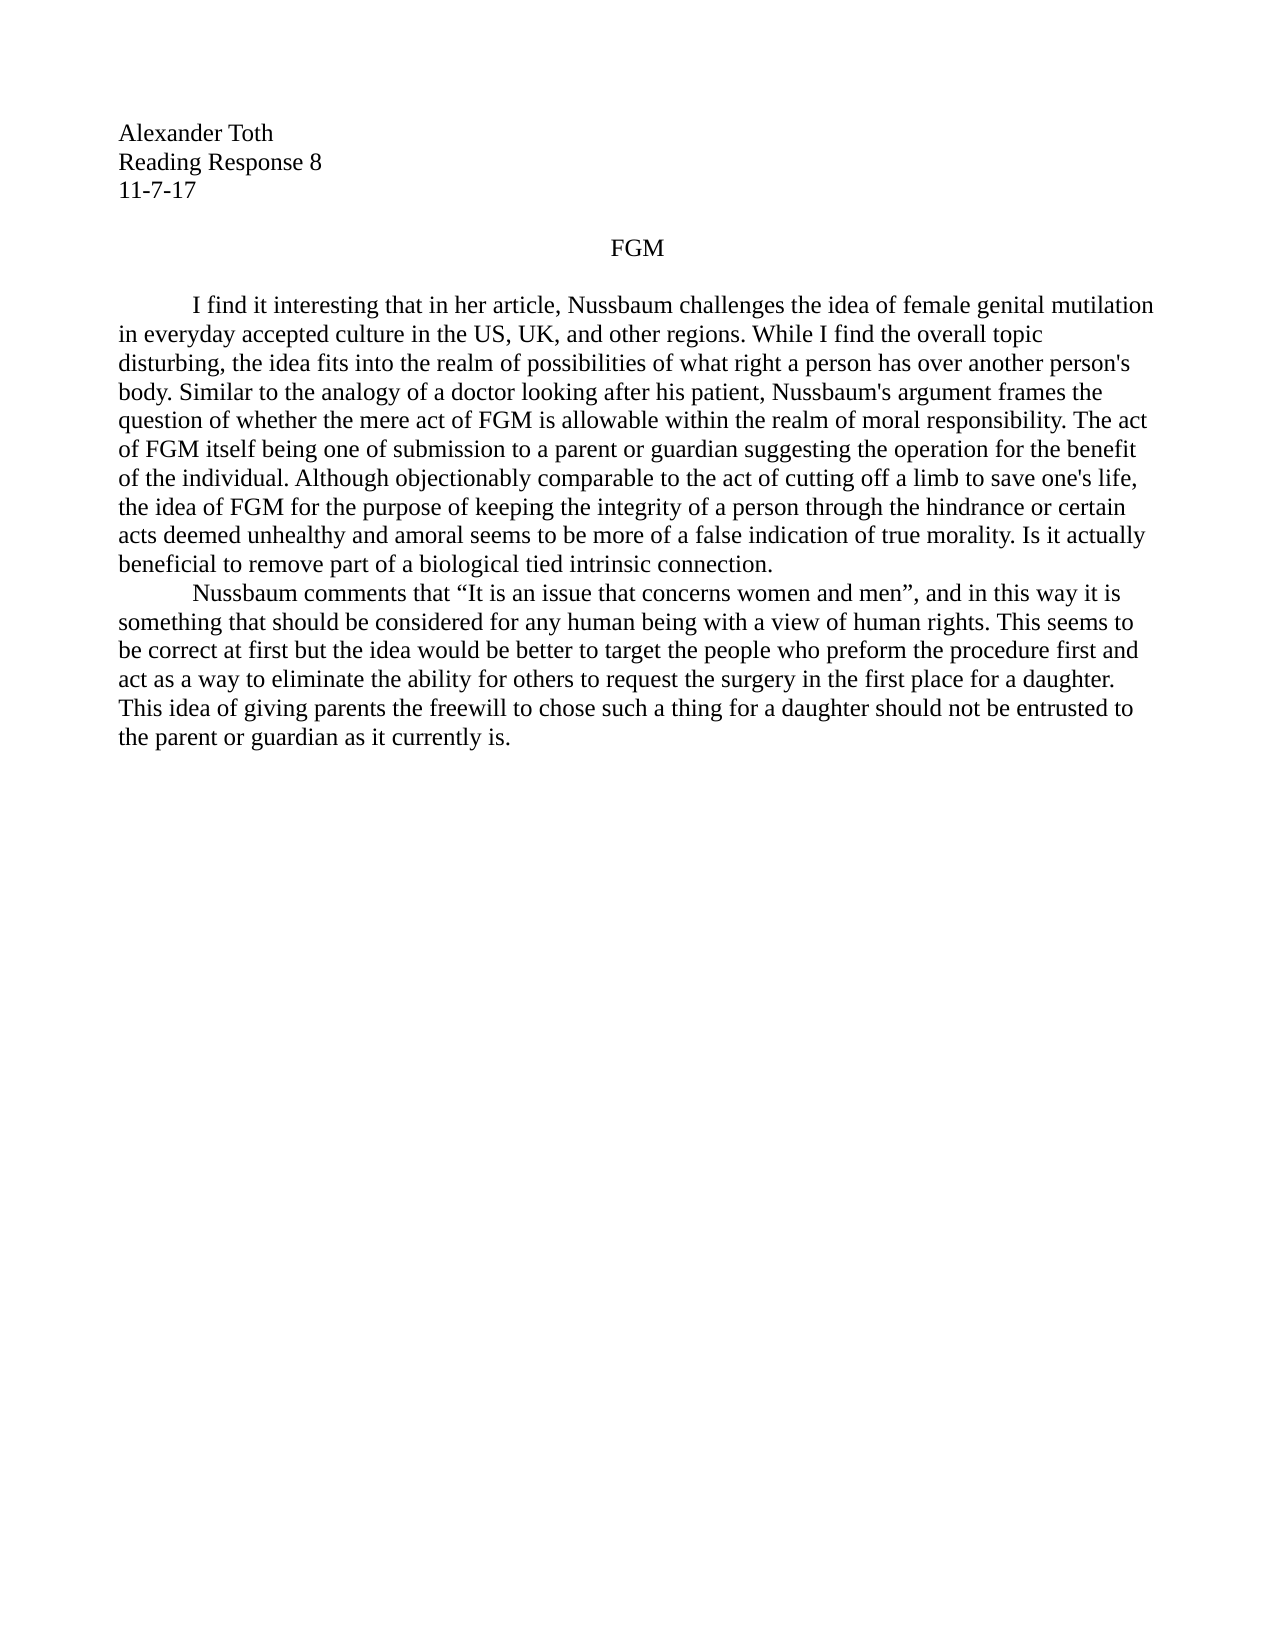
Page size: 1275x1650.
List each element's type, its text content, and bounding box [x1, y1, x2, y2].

text Nussbaum comments that “It is an issue that concerns women and men”, and in this way it is something that should be considered for any human being with a view of human rights. This seems to be correct at first but the idea would be better to target the people who preform the procedure first and act as a way to eliminate the ability for others to request the surgery in the first place for a daughter. This idea of giving parents the freewill to chose such a thing for a daughter should not be entrusted to the parent or guardian as it currently is. [118, 578, 1157, 751]
text Alexander Toth [118, 118, 1157, 147]
text I find it interesting that in her article, Nussbaum challenges the idea of female genital mutilation in everyday accepted culture in the US, UK, and other regions. While I find the overall topic disturbing, the idea fits into the realm of possibilities of what right a person has over another person's body. Similar to the analogy of a doctor looking after his patient, Nussbaum's argument frames the question of whether the mere act of FGM is allowable within the realm of moral responsibility. The act of FGM itself being one of submission to a parent or guardian suggesting the operation for the benefit of the individual. Although objectionably comparable to the act of cutting off a limb to save one's life, the idea of FGM for the purpose of keeping the integrity of a person through the hindrance or certain acts deemed unhealthy and amoral seems to be more of a false indication of true morality. Is it actually beneficial to remove part of a biological tied intrinsic connection. [118, 291, 1157, 578]
text Reading Response 8 [118, 147, 1157, 176]
text 11-7-17 [118, 176, 1157, 204]
text FGM [118, 233, 1157, 262]
